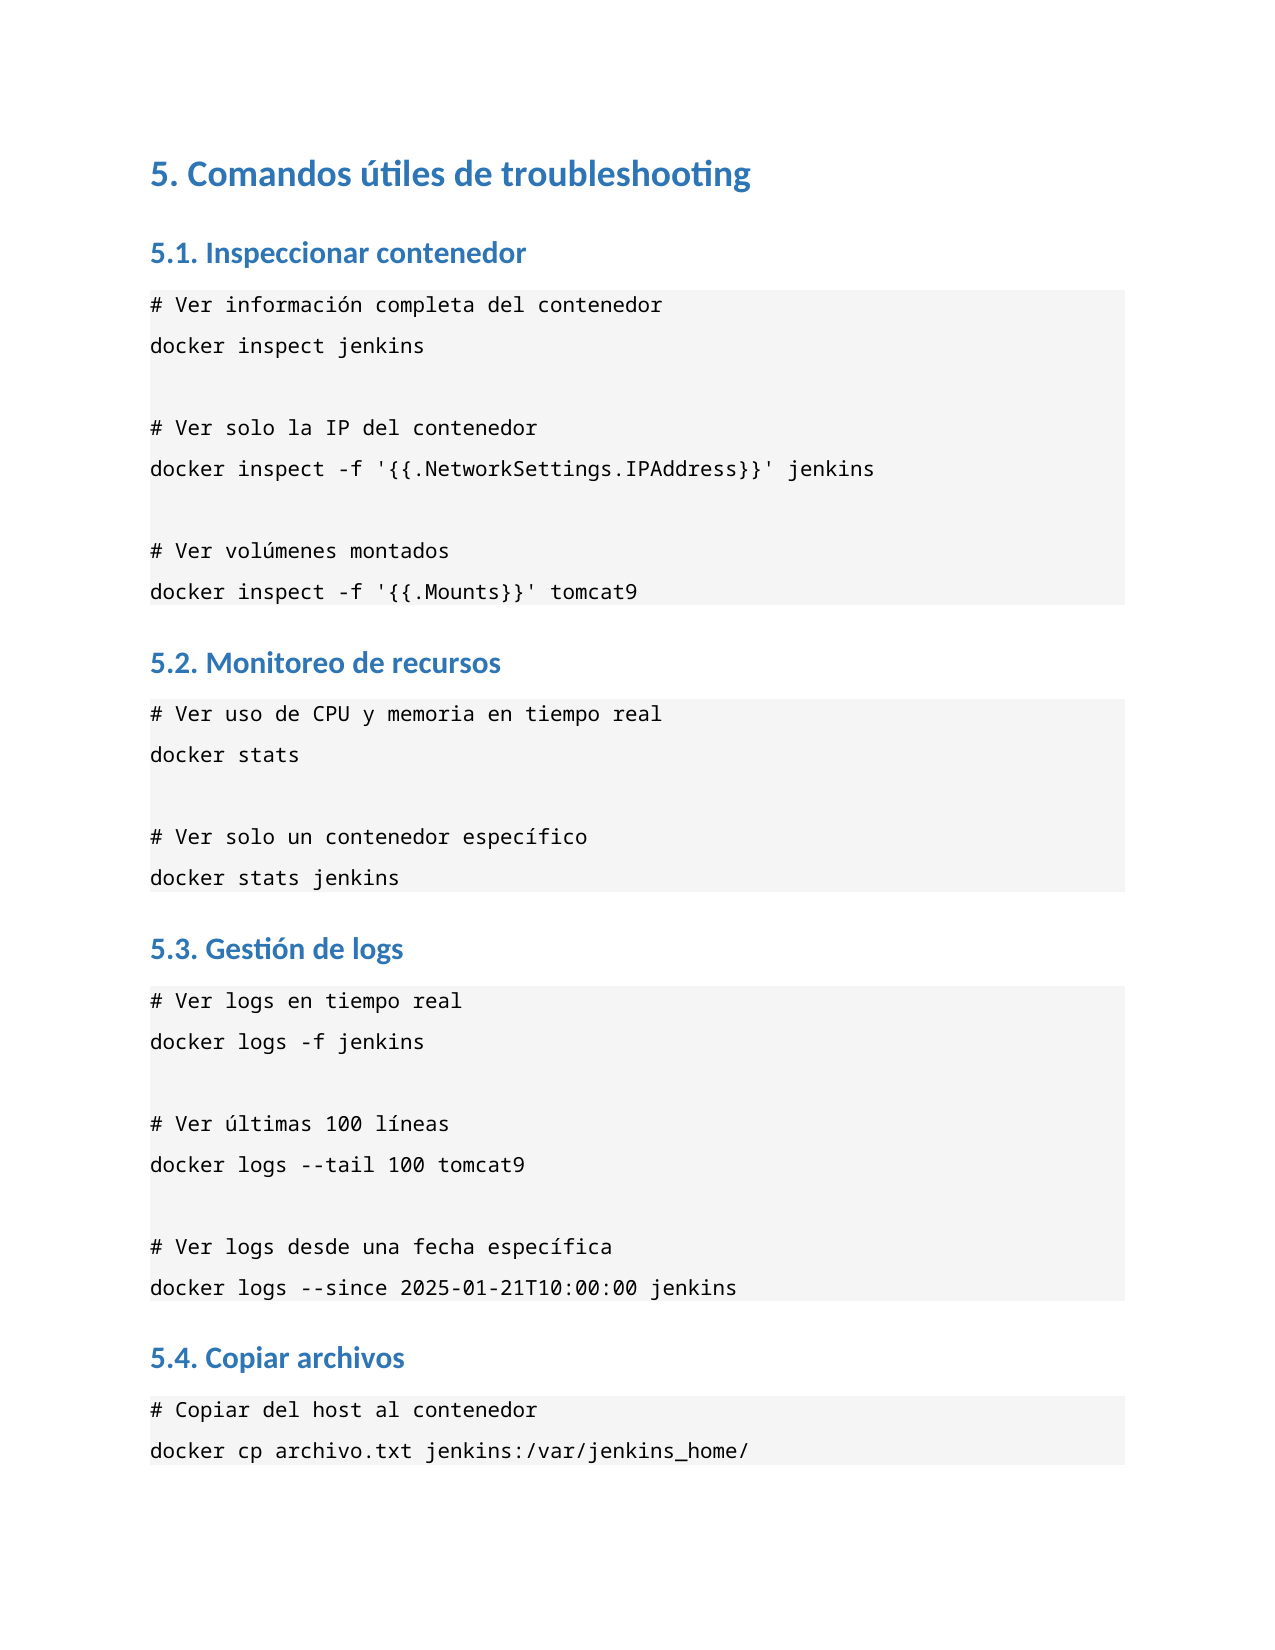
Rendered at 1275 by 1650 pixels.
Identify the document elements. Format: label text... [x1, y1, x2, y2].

text # Ver solo un contenedor específico [150, 822, 1125, 851]
text docker logs --since 2025-01-21T10:00:00 jenkins [150, 1273, 1125, 1301]
text # Ver solo la IP del contenedor [150, 413, 1125, 441]
text docker inspect -f '{{.Mounts}}' tomcat9 [150, 577, 1125, 605]
text # Ver información completa del contenedor [150, 290, 1125, 319]
text # Ver logs en tiempo real [150, 986, 1125, 1014]
text # Ver uso de CPU y memoria en tiempo real [150, 699, 1125, 728]
subtitle 5. Comandos útiles de troubleshooting [150, 150, 1125, 196]
subtitle 5.4. Copiar archivos [150, 1339, 1125, 1377]
text docker stats jenkins [150, 863, 1125, 892]
subtitle 5.1. Inspeccionar contenedor [150, 233, 1125, 271]
subtitle 5.2. Monitoreo de recursos [150, 643, 1125, 681]
text docker cp archivo.txt jenkins:/var/jenkins_home/ [150, 1436, 1125, 1465]
text docker logs --tail 100 tomcat9 [150, 1150, 1125, 1178]
text # Copiar del host al contenedor [150, 1396, 1125, 1424]
text docker inspect jenkins [150, 331, 1125, 359]
text # Ver últimas 100 líneas [150, 1109, 1125, 1137]
text docker inspect -f '{{.NetworkSettings.IPAddress}}' jenkins [150, 454, 1125, 482]
text docker stats [150, 741, 1125, 769]
text # Ver logs desde una fecha específica [150, 1232, 1125, 1260]
text docker logs -f jenkins [150, 1027, 1125, 1056]
text # Ver volúmenes montados [150, 536, 1125, 564]
subtitle 5.3. Gestión de logs [150, 929, 1125, 967]
